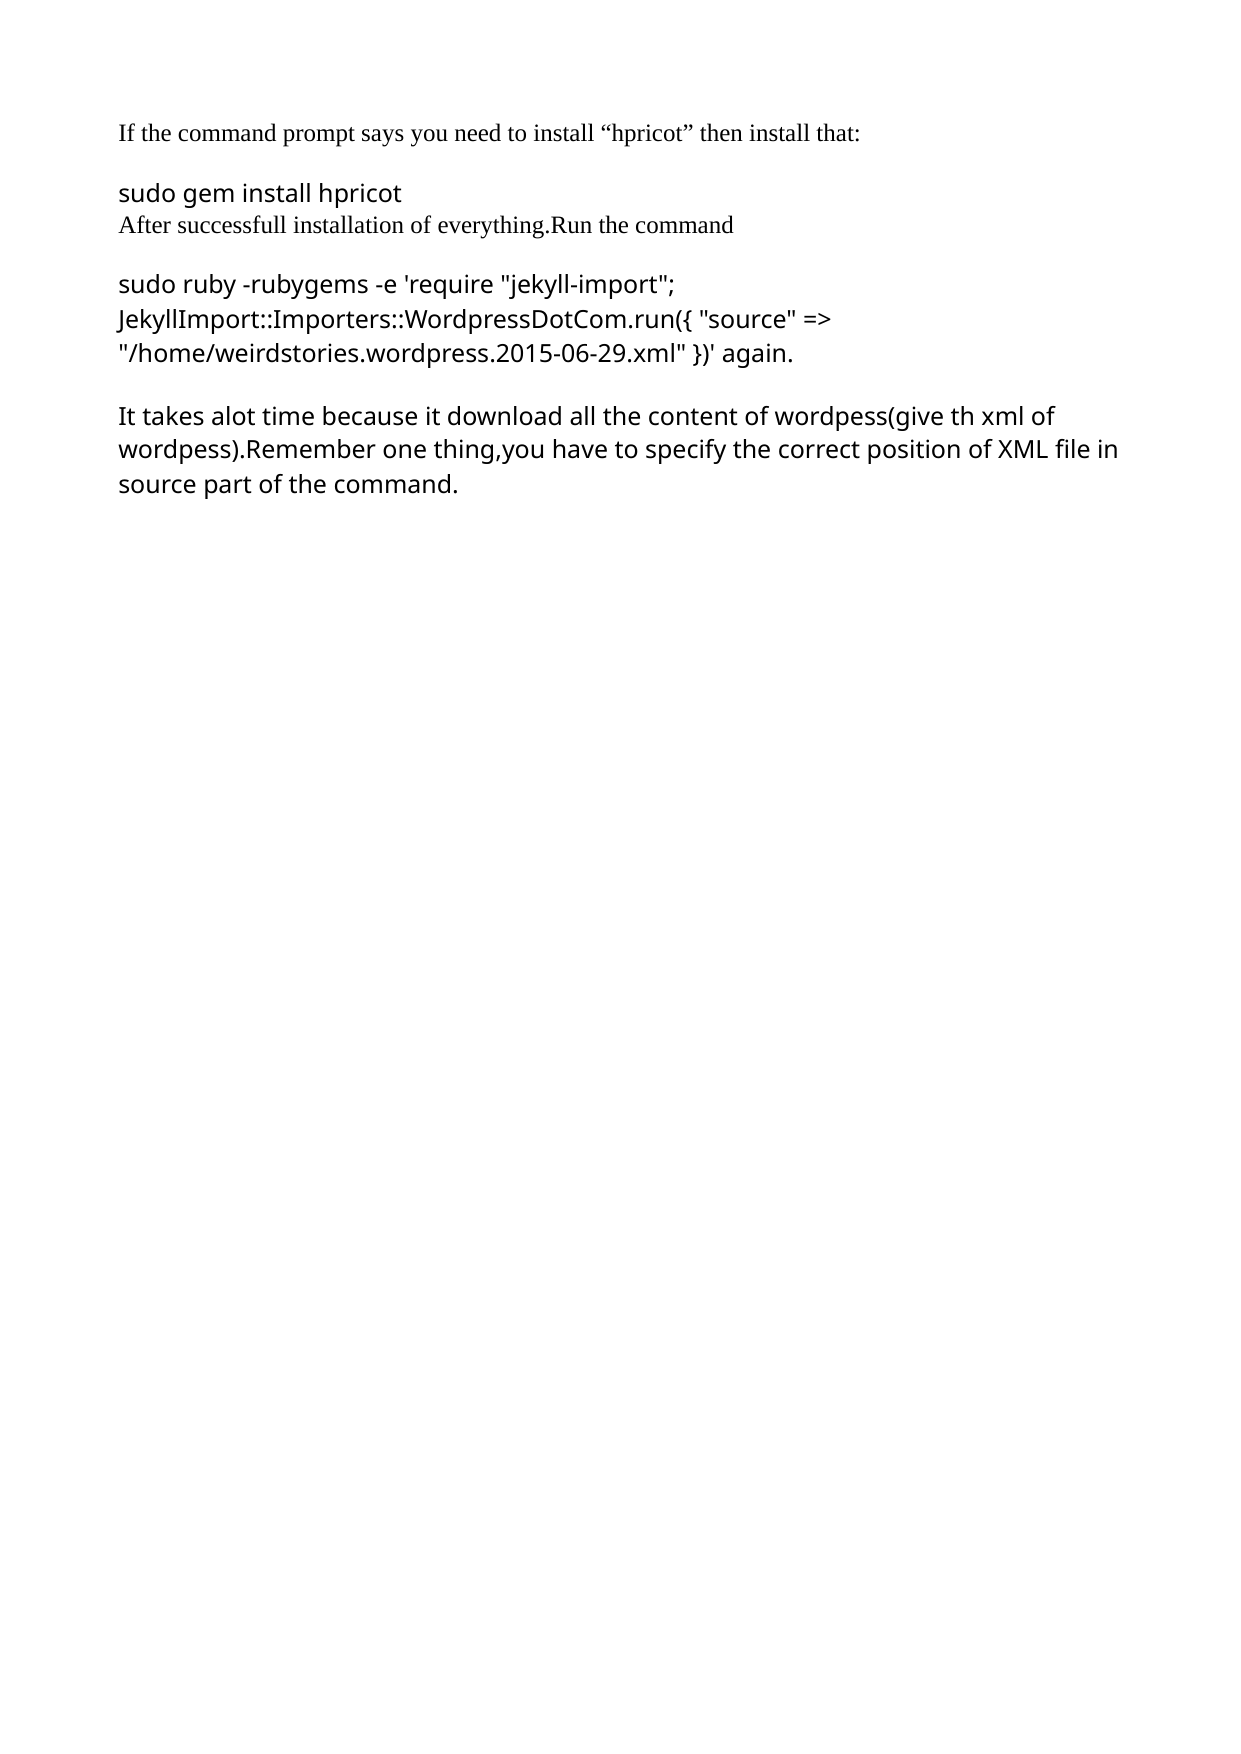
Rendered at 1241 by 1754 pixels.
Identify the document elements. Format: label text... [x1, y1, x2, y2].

text After successfull installation of everything.Run the command [118, 210, 1122, 238]
text sudo ruby -rubygems -e 'require "jekyll-import"; JekyllImport::Importers::WordpressDotCom.run({ "source" => "/home/weirdstories.wordpress.2015-06-29.xml" })' again. [118, 267, 1122, 369]
text If the command prompt says you need to install “hpricot” then install that: [118, 118, 1122, 147]
text It takes alot time because it download all the content of wordpess(give th xml of wordpess).Remember one thing,you have to specify the correct position of XML file in source part of the command. [118, 398, 1122, 500]
text sudo gem install hpricot [118, 176, 1122, 210]
